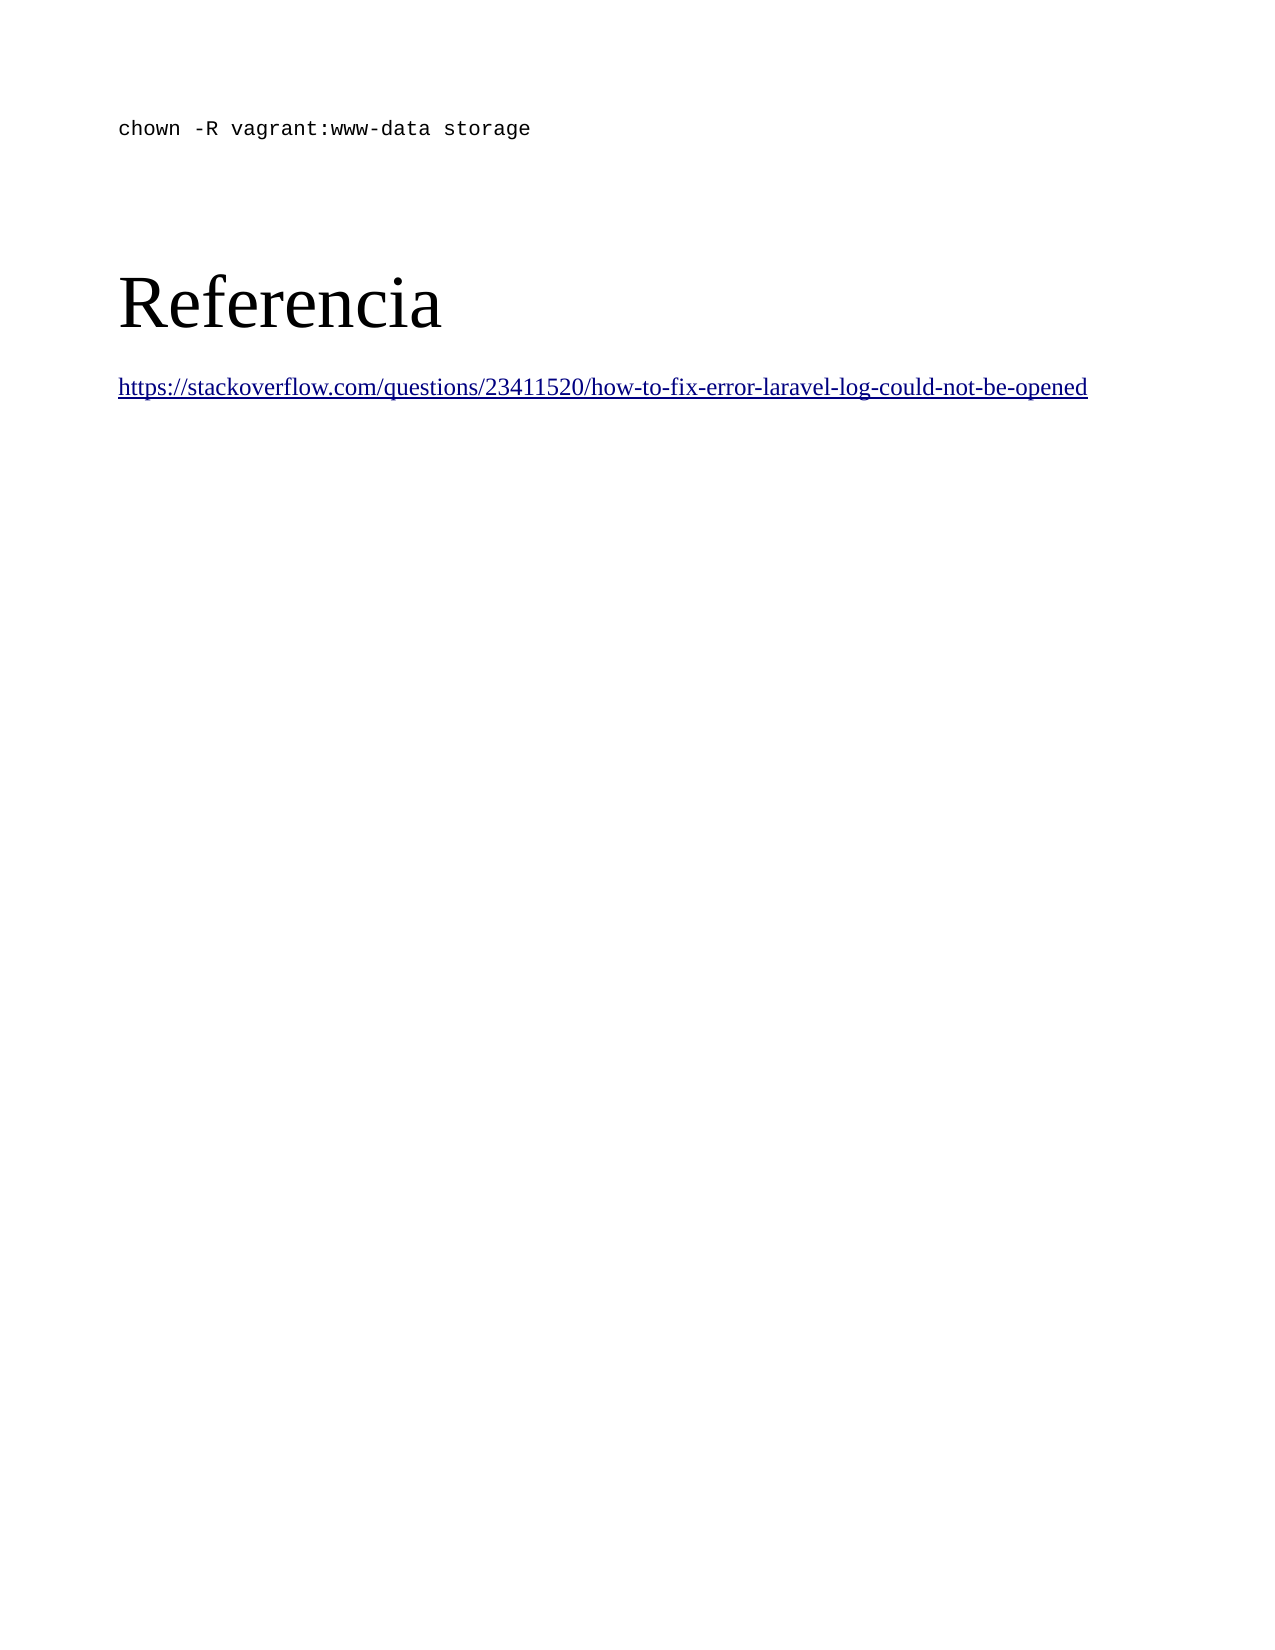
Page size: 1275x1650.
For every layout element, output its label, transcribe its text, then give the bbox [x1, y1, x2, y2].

text Referencia [118, 257, 1157, 344]
text https://stackoverflow.com/questions/23411520/how-to-fix-error-laravel-log-could-not-be-opened [118, 372, 1157, 401]
text chown -R vagrant:www-data storage [118, 118, 1157, 142]
